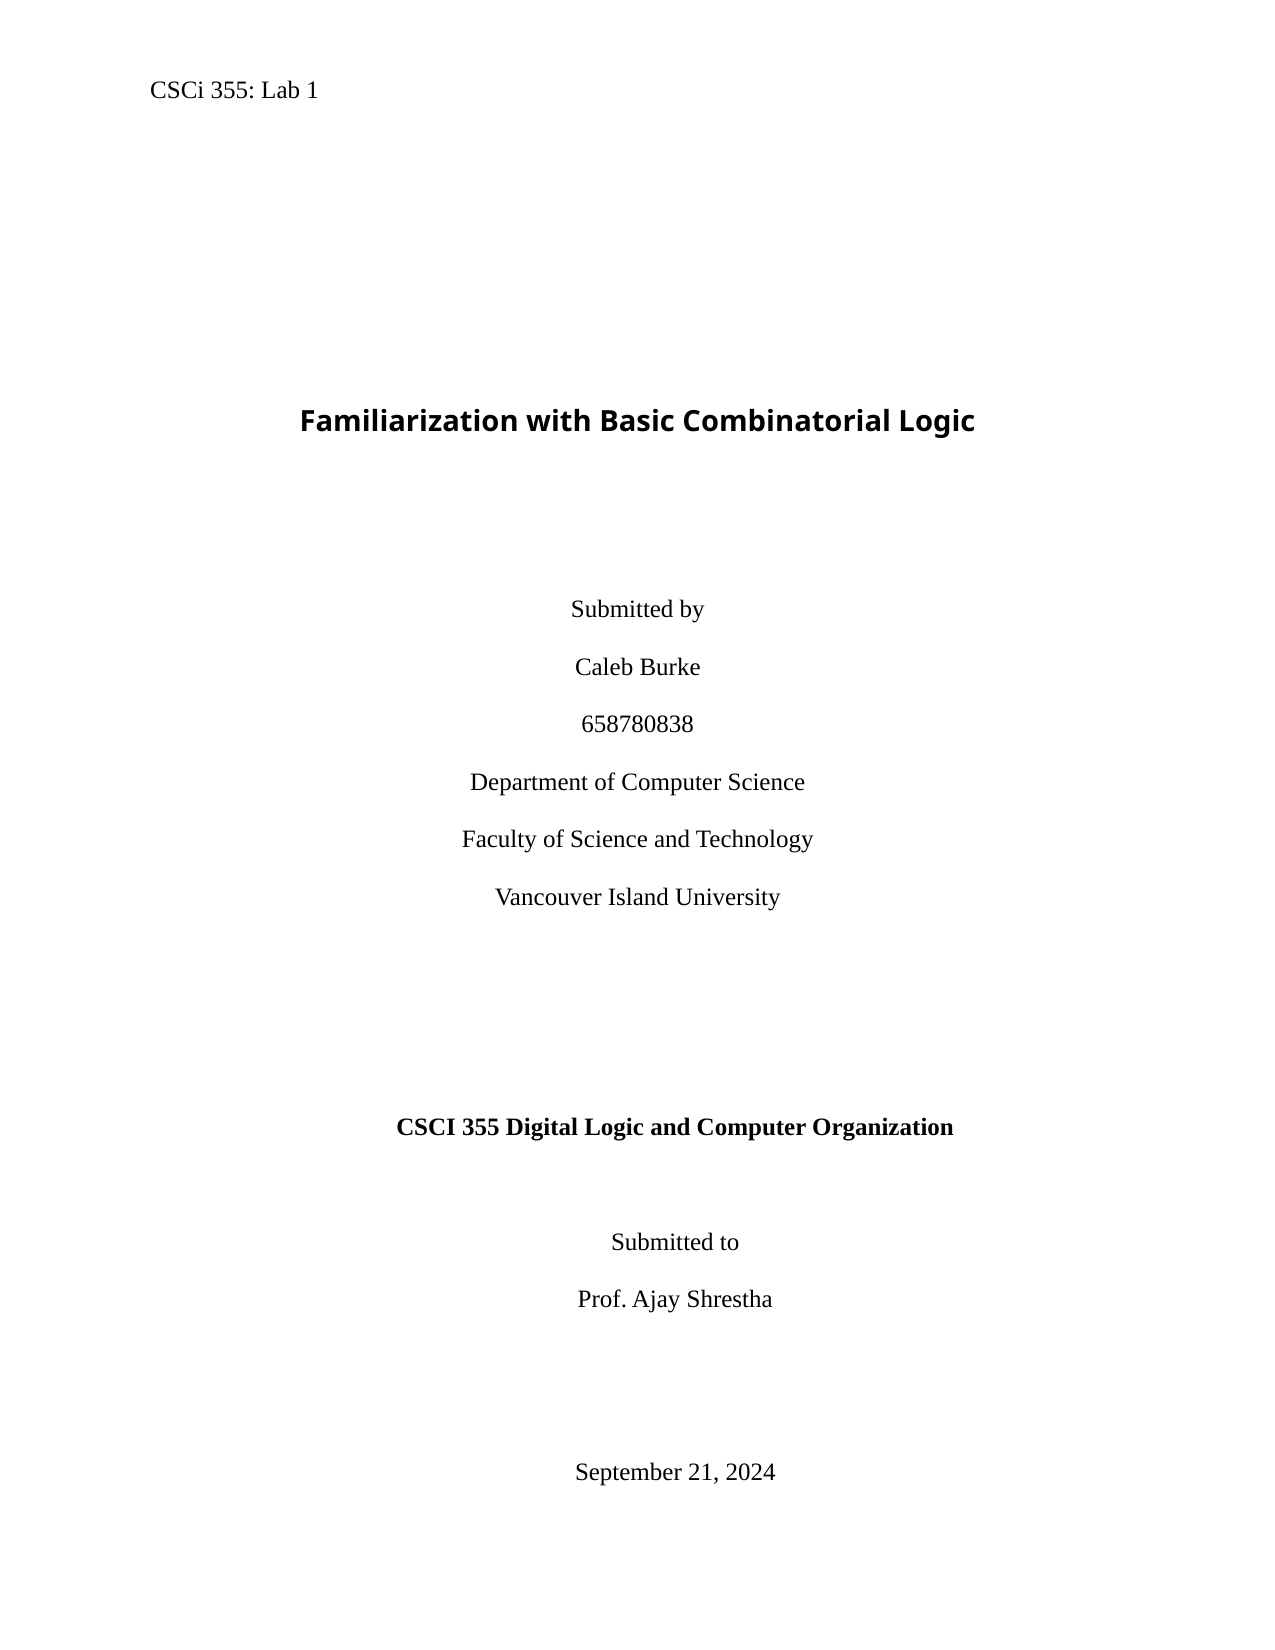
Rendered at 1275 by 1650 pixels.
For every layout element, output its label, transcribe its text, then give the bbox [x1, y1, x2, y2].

title Caleb Burke [150, 652, 1125, 681]
title Faculty of Science and Technology [150, 824, 1125, 853]
text Prof. Ajay Shrestha [150, 1284, 1125, 1313]
title 658780838 [150, 709, 1125, 738]
title Familiarization with Basic Combinatorial Logic [150, 400, 1125, 440]
text September 21, 2024 [150, 1457, 1125, 1486]
title Department of Computer Science [150, 767, 1125, 796]
text Submitted to [150, 1227, 1125, 1256]
title Vancouver Island University [150, 882, 1125, 911]
title Submitted by [150, 594, 1125, 623]
text CSCI 355 Digital Logic and Computer Organization [150, 1112, 1125, 1141]
